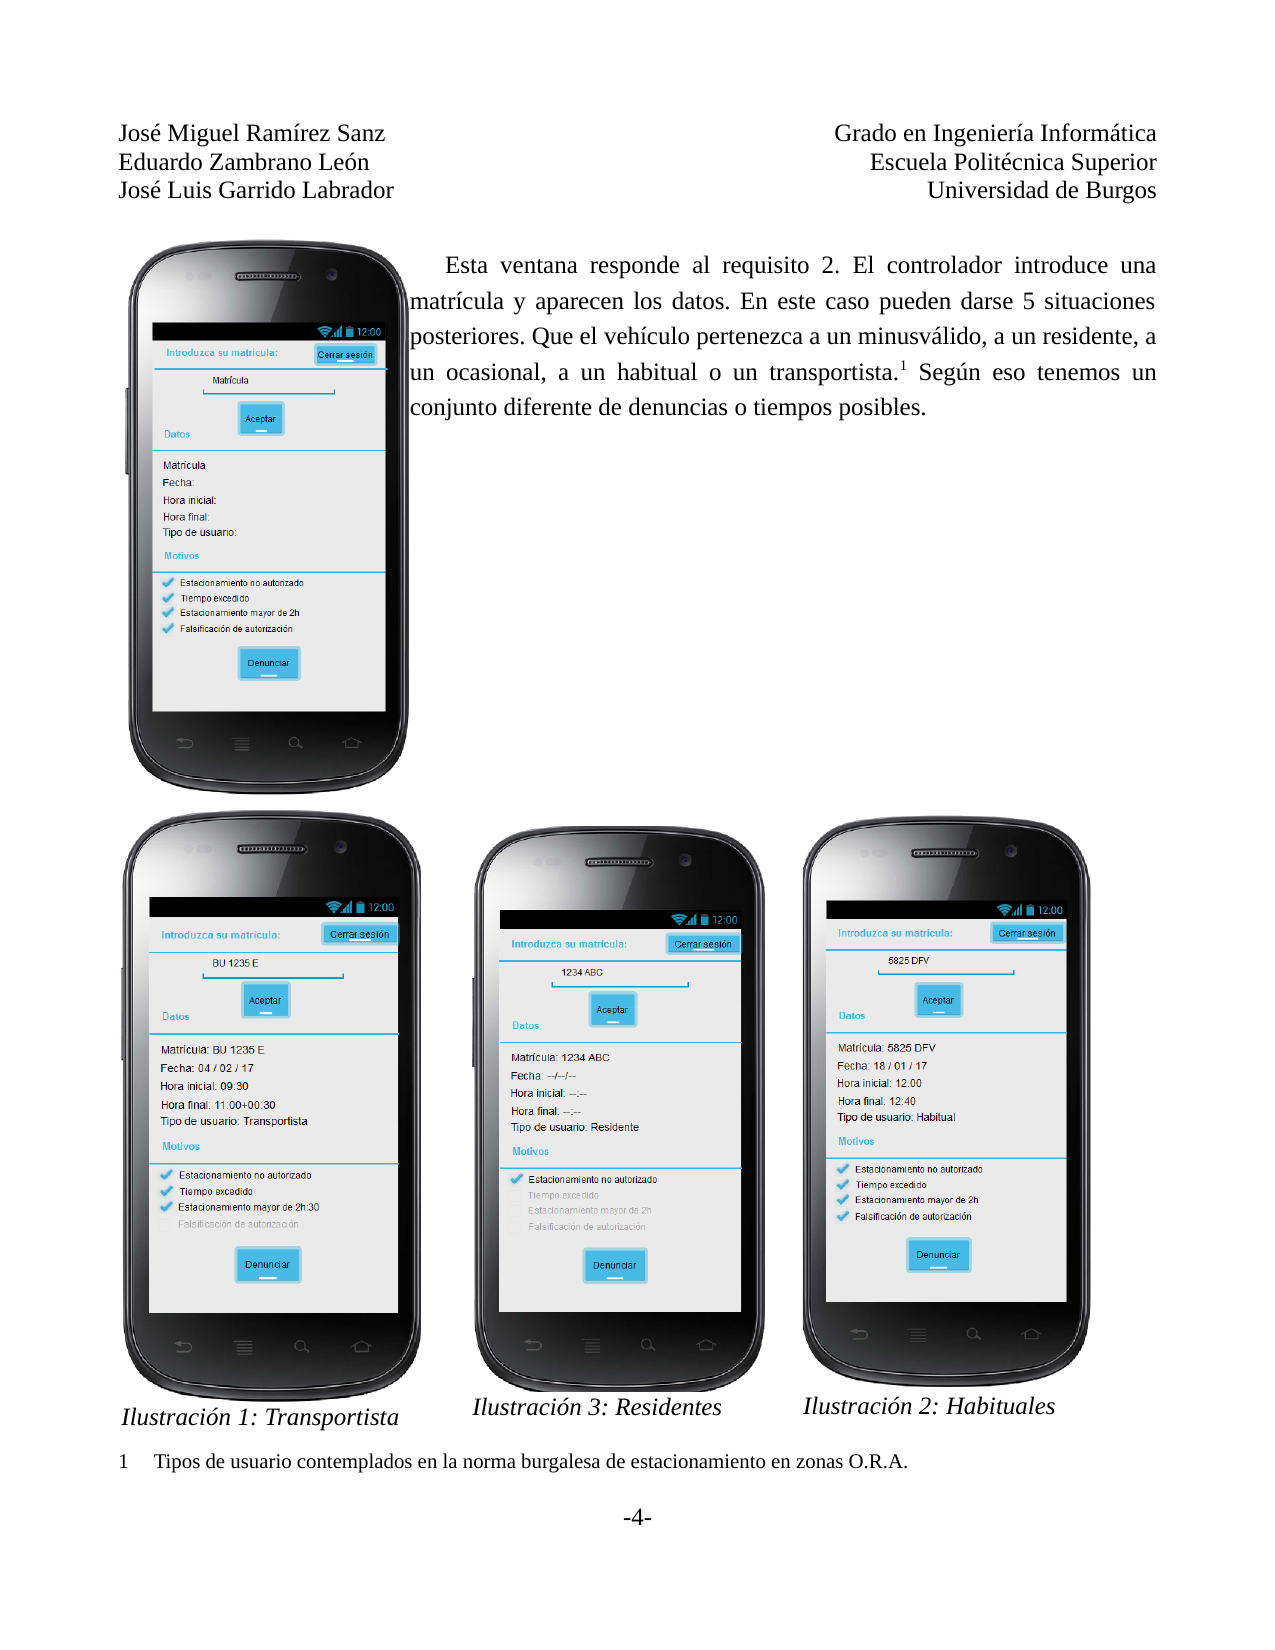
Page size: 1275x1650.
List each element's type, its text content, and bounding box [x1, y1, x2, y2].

text Tipos de usuario contemplados en la norma burgalesa de estacionamiento en zonas O.R.A. [118, 1449, 1157, 1473]
text Ilustración 2: Habituales [803, 1391, 1094, 1420]
text Ilustración 1: Transportista [121, 1402, 421, 1430]
text Ilustración 3: Residentes [472, 1392, 767, 1420]
picture [802, 814, 1094, 1391]
text Esta ventana responde al requisito 2. El controlador introduce una matrícula y aparecen los datos. En este caso pueden darse 5 situaciones posteriores. Que el vehículo pertenezca a un minusválido, a un residente, a un ocasional, a un habitual o un transportista. Según eso tenemos un conjunto diferente de denuncias o tiempos posibles. [410, 246, 1157, 423]
picture [120, 237, 410, 799]
picture [472, 826, 768, 1392]
picture [121, 810, 421, 1402]
